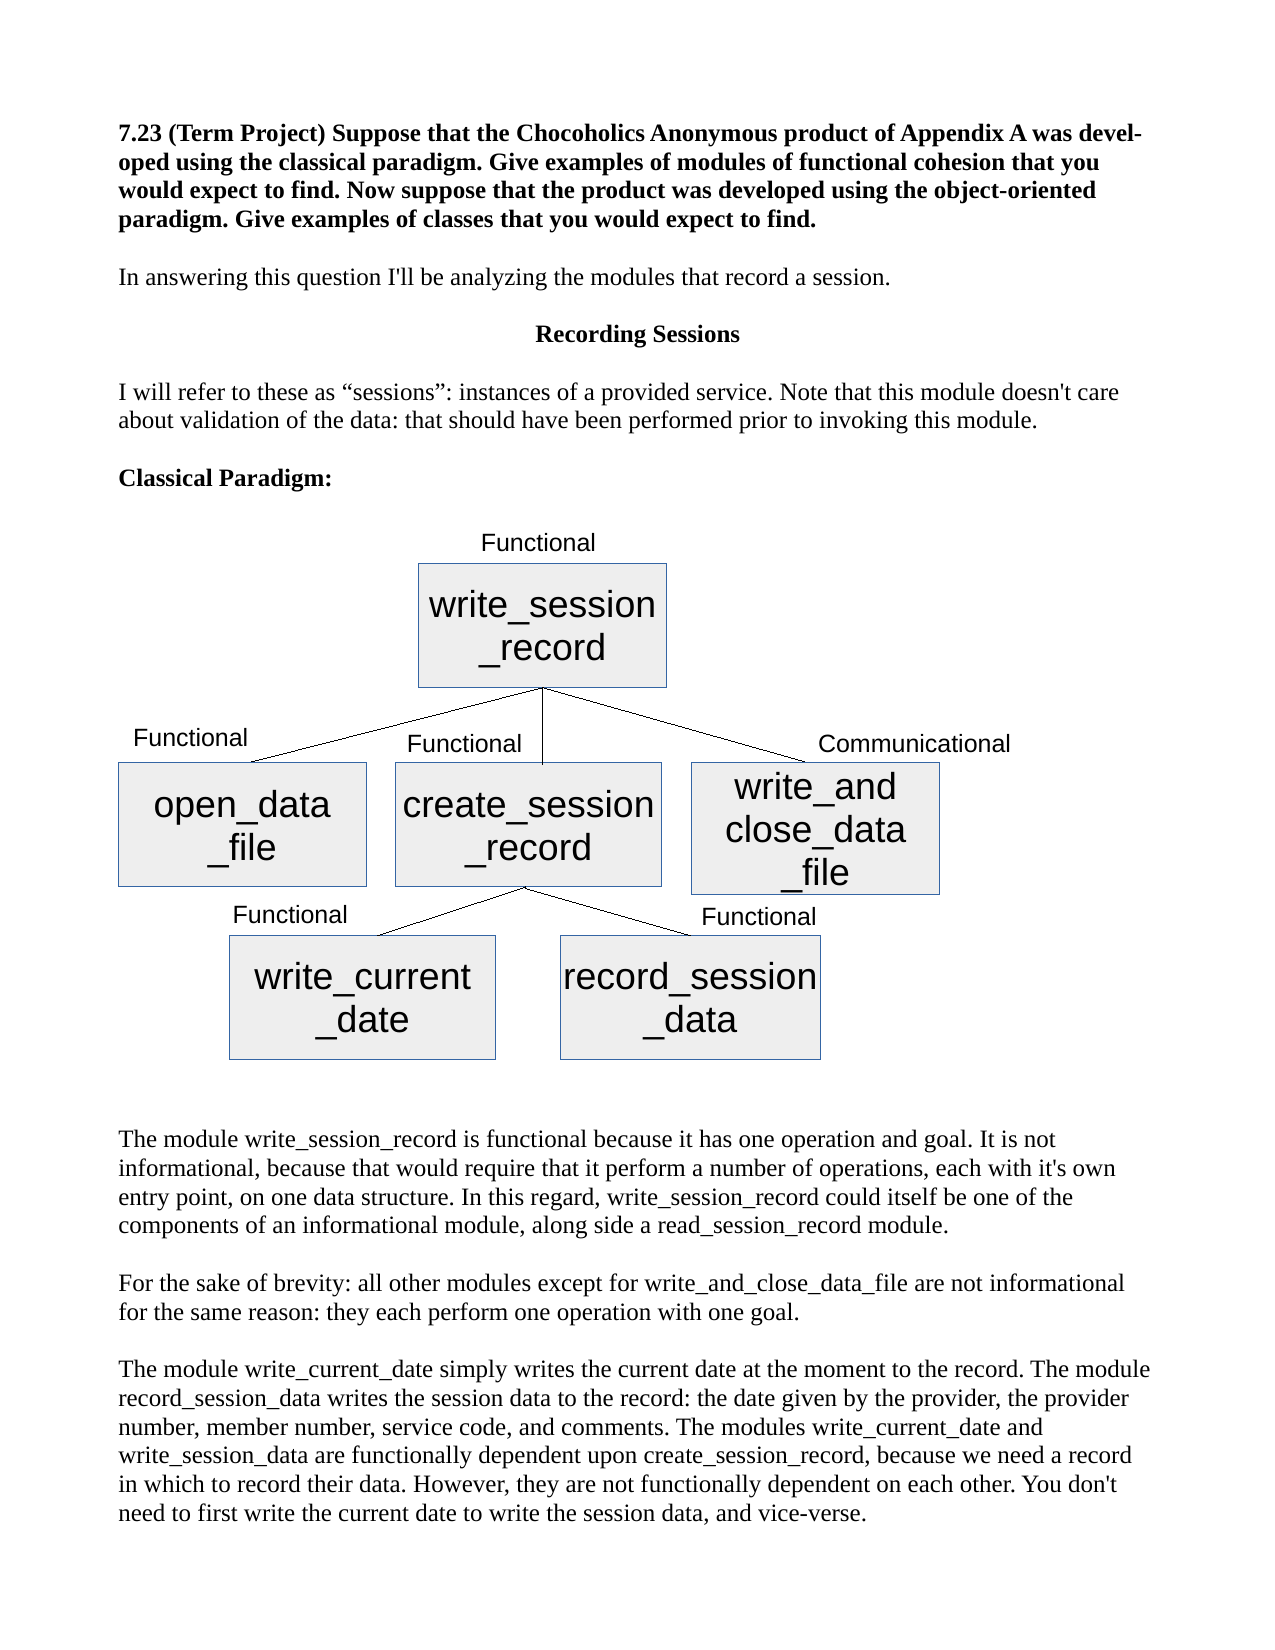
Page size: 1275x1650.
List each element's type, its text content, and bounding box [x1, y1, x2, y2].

text In answering this question I'll be analyzing the modules that record a session. [118, 262, 1157, 291]
text For the sake of brevity: all other modules except for write_and_close_data_file are not informational for the same reason: they each perform one operation with one goal. [118, 1268, 1157, 1326]
text I will refer to these as “sessions”: instances of a provided service. Note that this module doesn't care about validation of the data: that should have been performed prior to invoking this module. [118, 377, 1157, 434]
text The module write_current_date simply writes the current date at the moment to the record. The module record_session_data writes the session data to the record: the date given by the provider, the provider number, member number, service code, and comments. The modules write_current_date and write_session_data are functionally dependent upon create_session_record, because we need a record in which to record their data. However, they are not functionally dependent on each other. You don't need to first write the current date to write the session data, and vice-verse. [118, 1354, 1157, 1527]
text Classical Paradigm: [118, 463, 1157, 492]
text Recording Sessions [118, 319, 1157, 348]
text The module write_session_record is functional because it has one operation and goal. It is not informational, because that would require that it perform a number of operations, each with it's own entry point, on one data structure. In this regard, write_session_record could itself be one of the components of an informational module, along side a read_session_record module. [118, 1124, 1157, 1239]
text 7.23 (Term Project) Suppose that the Chocoholics Anonymous product of Appendix A was devel- oped using the classical paradigm. Give examples of modules of functional cohesion that you would expect to find. Now suppose that the product was developed using the object-oriented paradigm. Give examples of classes that you would expect to find. [118, 118, 1157, 233]
